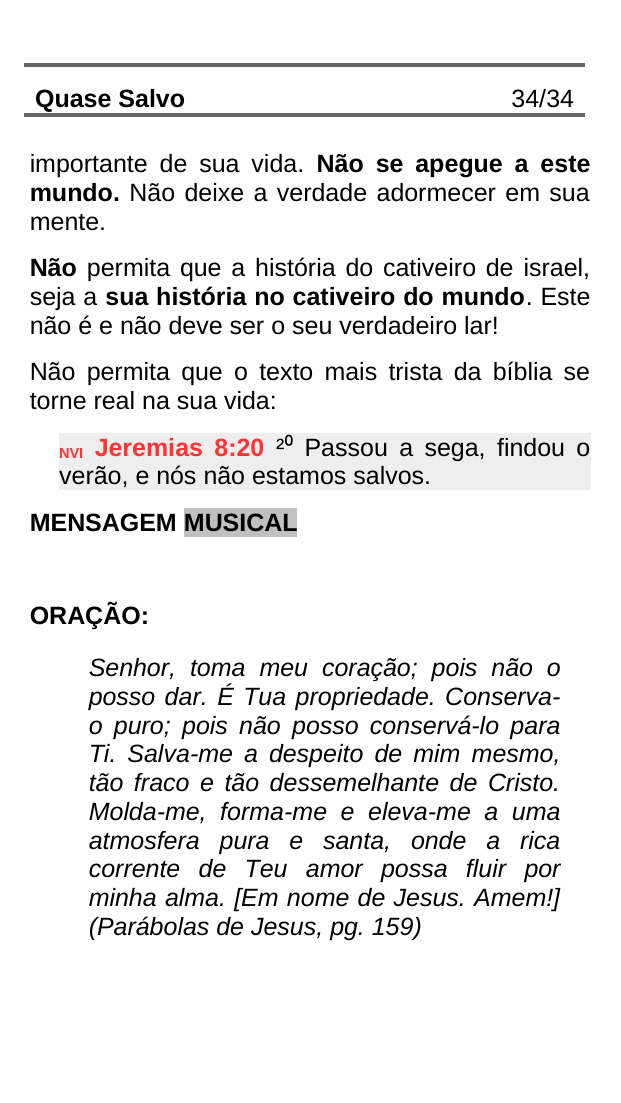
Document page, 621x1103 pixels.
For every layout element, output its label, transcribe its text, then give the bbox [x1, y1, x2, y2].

text importante de sua vida. Não se apegue a este mundo. Não deixe a verdade adormecer em sua mente. [29, 149, 591, 236]
text Não permita que a história do cativeiro de israel, seja a sua história no cativeiro do mundo. Este não é e não deve ser o seu verdadeiro lar! [29, 253, 591, 340]
text MENSAGEM MUSICAL [29, 508, 591, 537]
text ORAÇÃO: [29, 601, 591, 629]
text NVI Jeremias 8:20 ²⁰ Passou a sega, findou o verão, e nós não estamos salvos. [59, 433, 591, 490]
text Não permita que o texto mais trista da bíblia se torne real na sua vida: [29, 357, 591, 415]
text Senhor, toma meu coração; pois não o posso dar. É Tua propriedade. Conserva-o puro; pois não posso conservá-lo para Ti. Salva-me a despeito de mim mesmo, tão fraco e tão dessemelhante de Cristo. Molda-me, forma-me e eleva-me a uma atmosfera pura e santa, onde a rica corrente de Teu amor possa fluir por minha alma. [Em nome de Jesus. Amem!] (Parábolas de Jesus, pg. 159) [88, 653, 561, 941]
